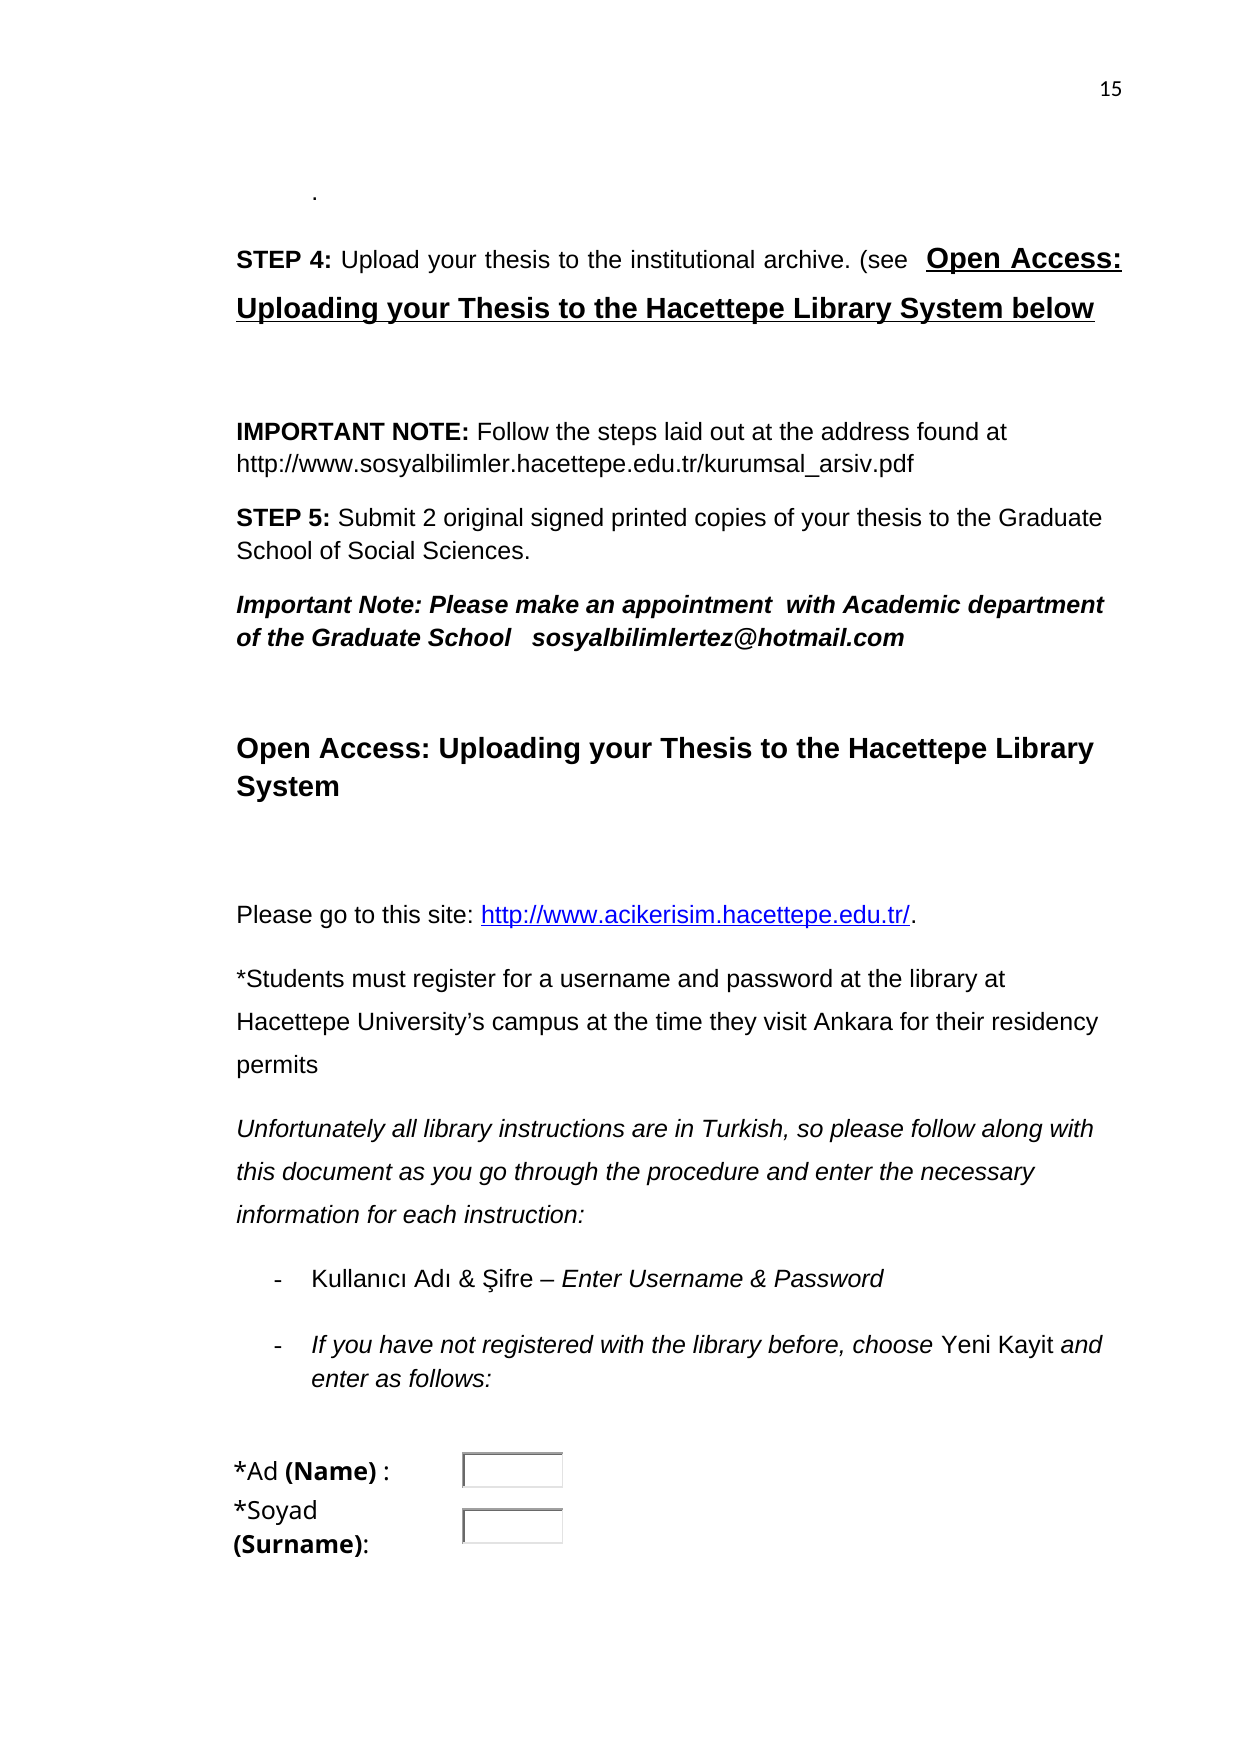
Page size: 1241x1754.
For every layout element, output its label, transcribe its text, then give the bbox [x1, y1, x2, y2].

list If you have not registered with the library before, choose Yeni Kayit and enter as follows: [274, 1331, 1122, 1392]
text STEP 4: Upload your thesis to the institutional archive. (see Open Access: Uploading your Thesis to the Hacettepe Library System below [236, 241, 1122, 325]
list . [311, 177, 1122, 206]
table_cell [460, 1491, 1240, 1562]
text STEP 5: Submit 2 original signed printed copies of your thesis to the Graduate School of Social Sciences. [236, 503, 1122, 565]
text *Students must register for a username and password at the library at Hacettepe University’s campus at the time they visit Ankara for their residency permits [236, 964, 1122, 1079]
text Unfortunately all library instructions are in Turkish, so please follow along with this document as you go through the procedure and enter the necessary information for each instruction: [236, 1114, 1122, 1229]
table_cell *Soyad (Surname): [232, 1491, 460, 1562]
text IMPORTANT NOTE: Follow the steps laid out at the address found at http://www.sosyalbilimler.hacettepe.edu.tr/kurumsal_arsiv.pdf [236, 416, 1122, 478]
text Open Access: Uploading your Thesis to the Hacettepe Library System [236, 731, 1122, 803]
table_header [460, 1451, 1240, 1491]
text Please go to this site: http://www.acikerisim.hacettepe.edu.tr/. [236, 900, 1122, 929]
list Kullanıcı Adı & Şifre – Enter Username & Password [274, 1264, 1122, 1293]
table_header *Ad (Name) : [232, 1451, 460, 1491]
text Important Note: Please make an appointment with Academic department of the Graduate School sosyalbilimlertez@hotmail.com [236, 590, 1122, 652]
